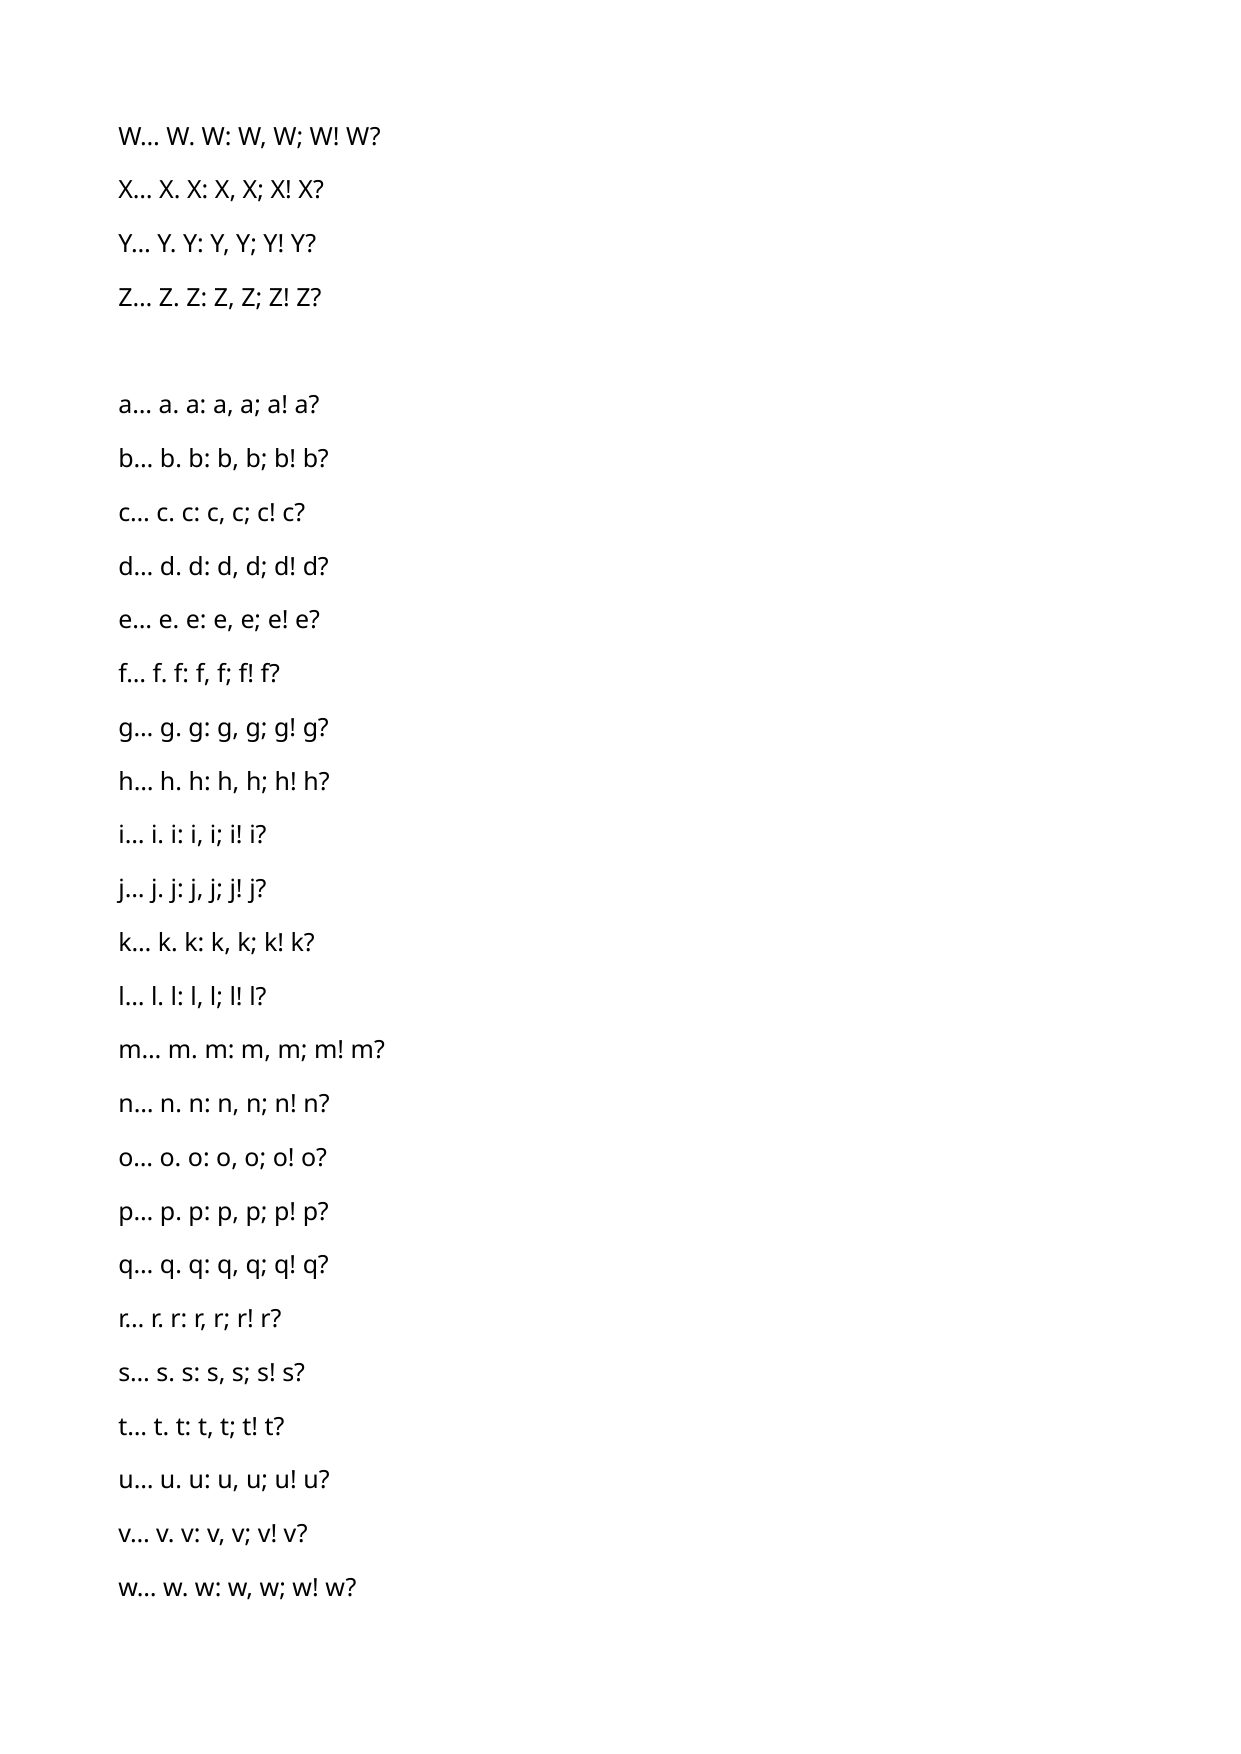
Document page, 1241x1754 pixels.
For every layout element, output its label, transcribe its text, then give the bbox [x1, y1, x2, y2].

text s… s. s: s, s; s! s? [118, 1354, 1122, 1388]
text k… k. k: k, k; k! k? [118, 924, 1122, 958]
text v… v. v: v, v; v! v? [118, 1516, 1122, 1550]
text b… b. b: b, b; b! b? [118, 441, 1122, 475]
text X… X. X: X, X; X! X? [118, 172, 1122, 206]
text r… r. r: r, r; r! r? [118, 1301, 1122, 1335]
text q… q. q: q, q; q! q? [118, 1247, 1122, 1281]
text m… m. m: m, m; m! m? [118, 1032, 1122, 1066]
text g… g. g: g, g; g! g? [118, 709, 1122, 743]
text e… e. e: e, e; e! e? [118, 602, 1122, 636]
text f… f. f: f, f; f! f? [118, 656, 1122, 690]
text Y… Y. Y: Y, Y; Y! Y? [118, 226, 1122, 260]
text W… W. W: W, W; W! W? [118, 118, 1122, 152]
text p… p. p: p, p; p! p? [118, 1193, 1122, 1227]
text i… i. i: i, i; i! i? [118, 817, 1122, 851]
text c… c. c: c, c; c! c? [118, 494, 1122, 528]
text u… u. u: u, u; u! u? [118, 1462, 1122, 1496]
text t… t. t: t, t; t! t? [118, 1408, 1122, 1442]
text j… j. j: j, j; j! j? [118, 871, 1122, 905]
text o… o. o: o, o; o! o? [118, 1139, 1122, 1173]
text d… d. d: d, d; d! d? [118, 548, 1122, 582]
text n… n. n: n, n; n! n? [118, 1086, 1122, 1120]
text w… w. w: w, w; w! w? [118, 1569, 1122, 1603]
text l… l. l: l, l; l! l? [118, 978, 1122, 1012]
text h… h. h: h, h; h! h? [118, 763, 1122, 797]
text Z… Z. Z: Z, Z; Z! Z? [118, 279, 1122, 313]
text a… a. a: a, a; a! a? [118, 387, 1122, 421]
